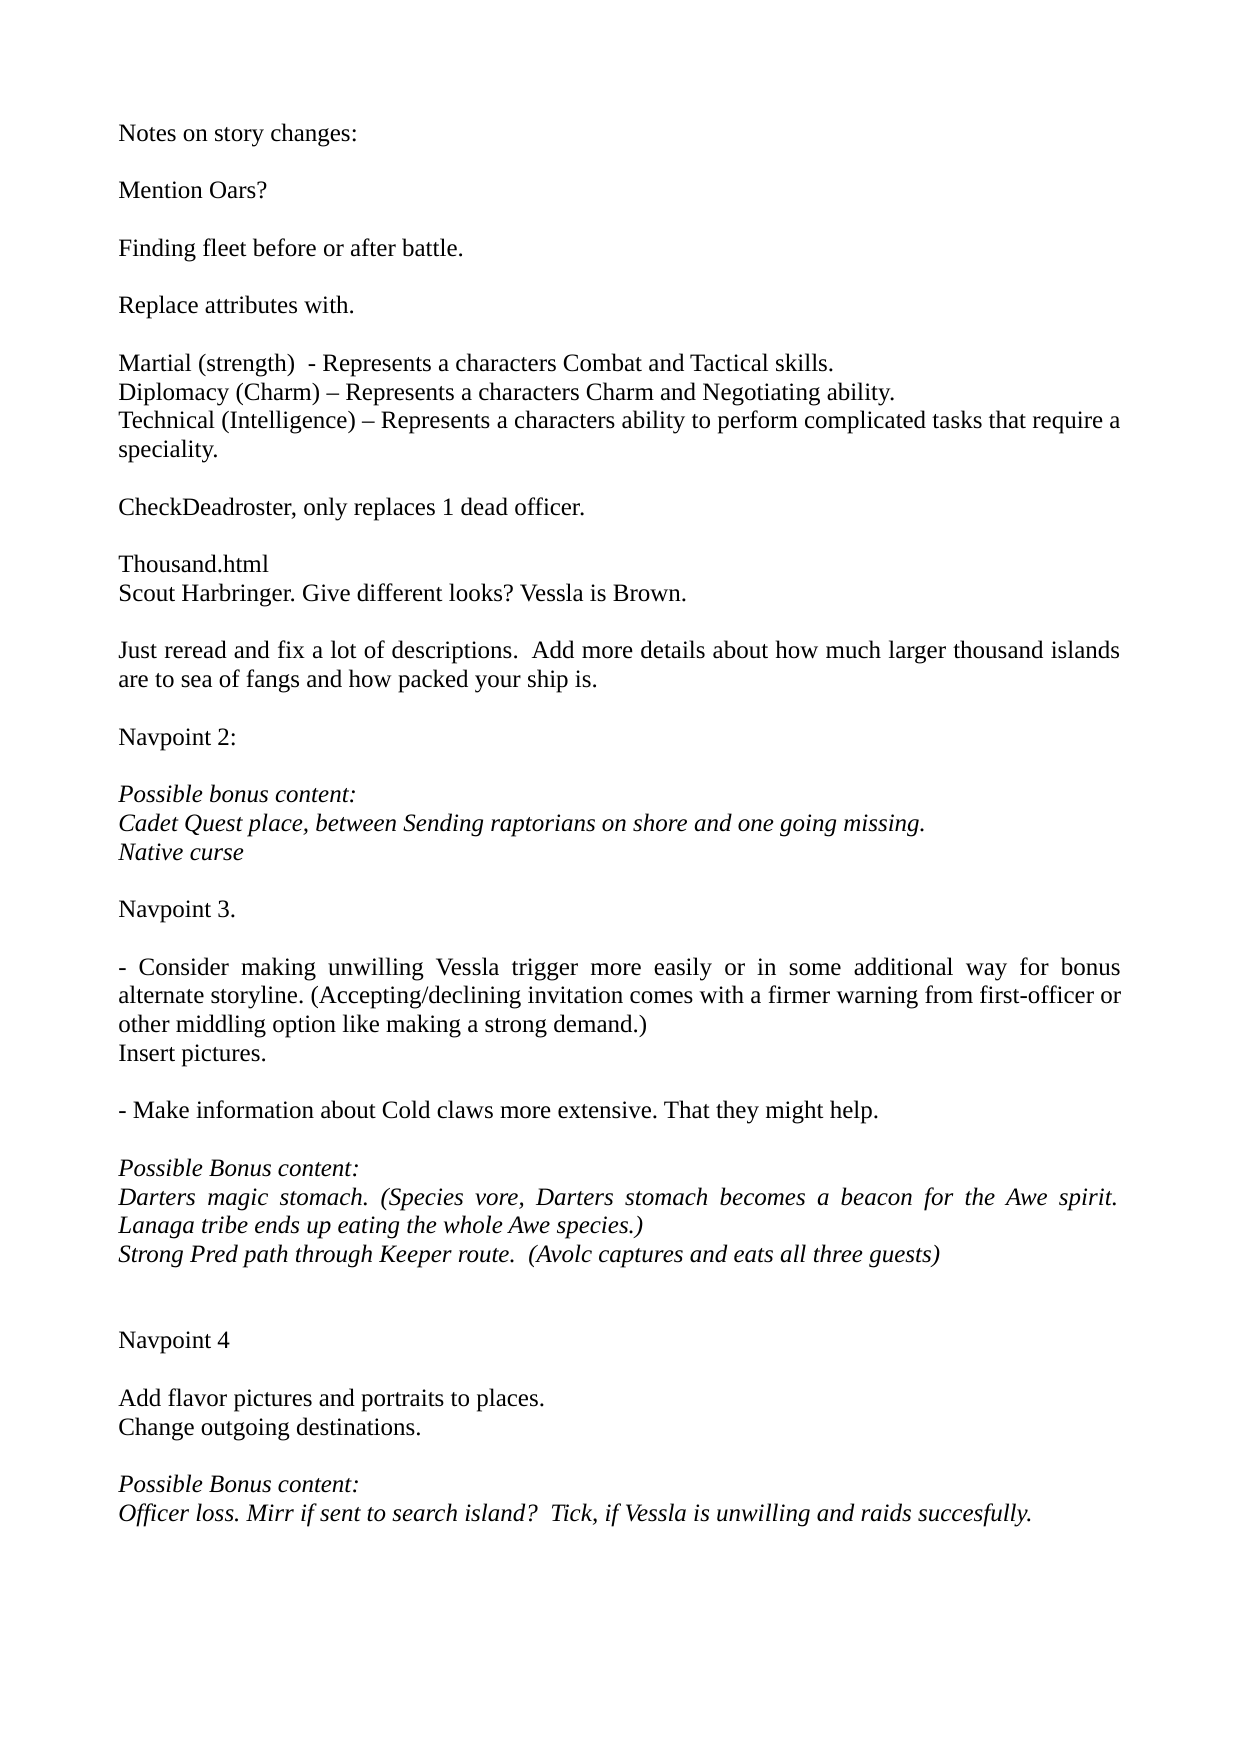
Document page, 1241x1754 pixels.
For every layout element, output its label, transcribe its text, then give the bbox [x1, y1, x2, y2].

text Just reread and fix a lot of descriptions. Add more details about how much larger thousand islands are to sea of fangs and how packed your ship is. [118, 636, 1122, 693]
text Scout Harbringer. Give different looks? Vessla is Brown. [118, 578, 1122, 607]
text Darters magic stomach. (Species vore, Darters stomach becomes a beacon for the Awe spirit. Lanaga tribe ends up eating the whole Awe species.) [118, 1182, 1122, 1239]
text Finding fleet before or after battle. [118, 233, 1122, 262]
text Cadet Quest place, between Sending raptorians on shore and one going missing. [118, 808, 1122, 837]
text - Make information about Cold claws more extensive. That they might help. [118, 1096, 1122, 1124]
text - Consider making unwilling Vessla trigger more easily or in some additional way for bonus alternate storyline. (Accepting/declining invitation comes with a firmer warning from first-officer or other middling option like making a strong demand.) [118, 952, 1122, 1038]
text Navpoint 3. [118, 894, 1122, 923]
text Strong Pred path through Keeper route. (Avolc captures and eats all three guests) [118, 1239, 1122, 1268]
text Change outgoing destinations. [118, 1412, 1122, 1441]
text Martial (strength) - Represents a characters Combat and Tactical skills. [118, 348, 1122, 377]
text Navpoint 4 [118, 1326, 1122, 1354]
text Native curse [118, 837, 1122, 866]
text Insert pictures. [118, 1038, 1122, 1067]
text Mention Oars? [118, 176, 1122, 204]
text Navpoint 2: [118, 722, 1122, 751]
text Possible Bonus content: [118, 1469, 1122, 1498]
text Diplomacy (Charm) – Represents a characters Charm and Negotiating ability. [118, 377, 1122, 406]
text Add flavor pictures and portraits to places. [118, 1383, 1122, 1412]
text Possible bonus content: [118, 779, 1122, 808]
text Replace attributes with. [118, 291, 1122, 319]
text CheckDeadroster, only replaces 1 dead officer. [118, 492, 1122, 521]
text Possible Bonus content: [118, 1153, 1122, 1182]
text Notes on story changes: [118, 118, 1122, 147]
text Technical (Intelligence) – Represents a characters ability to perform complicated tasks that require a speciality. [118, 406, 1122, 463]
text Officer loss. Mirr if sent to search island? Tick, if Vessla is unwilling and raids succesfully. [118, 1498, 1122, 1527]
text Thousand.html [118, 549, 1122, 578]
